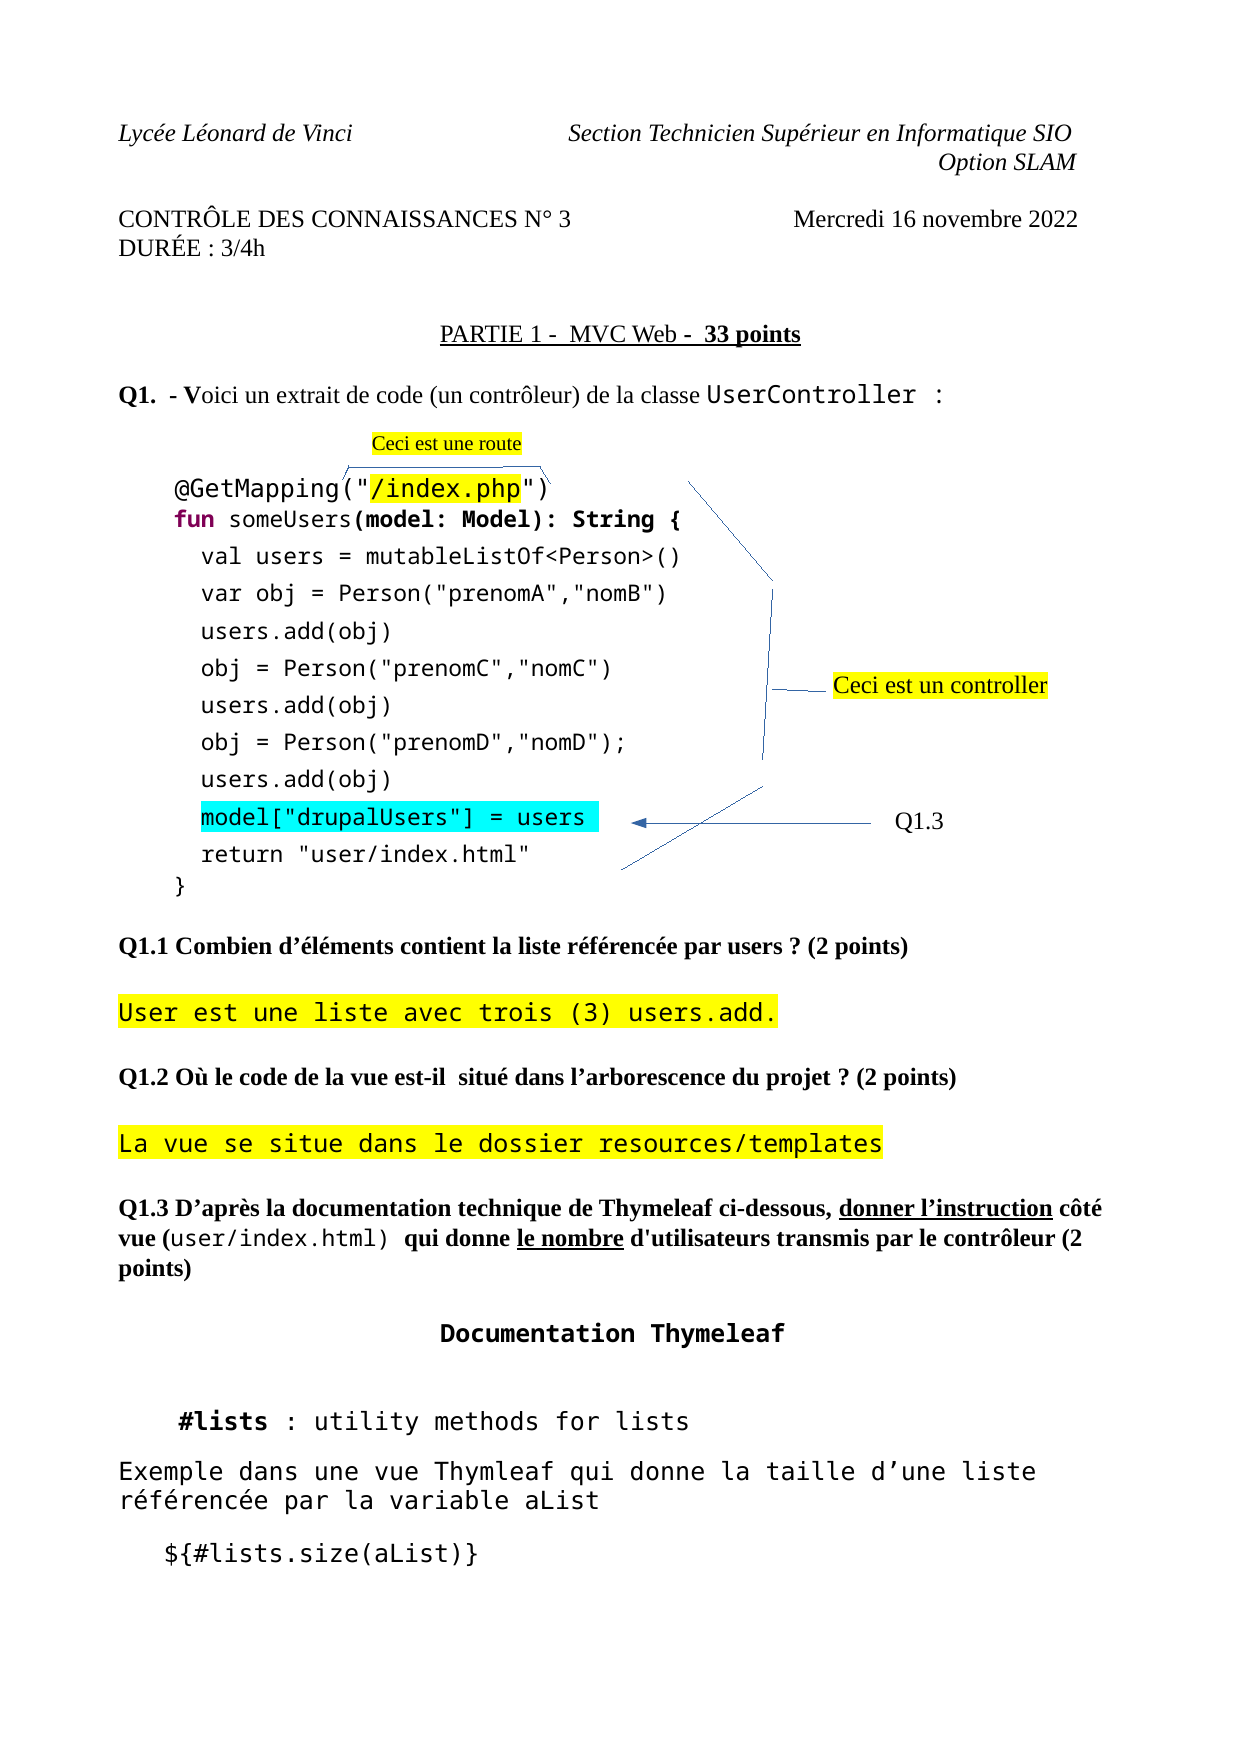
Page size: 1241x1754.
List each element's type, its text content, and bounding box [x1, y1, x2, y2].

text Q1.2 Où le code de la vue est-il situé dans l’arborescence du projet ? (2 points) [118, 1062, 1122, 1091]
text var obj = Person("prenomA","nomB") [118, 577, 1122, 609]
text @GetMapping("/index.php") [118, 474, 1122, 503]
text model["drupalUsers"] = users [118, 801, 1122, 832]
text obj = Person("prenomC","nomC") [118, 652, 1122, 683]
text } [118, 869, 1122, 900]
text fun someUsers(model: Model): String { [118, 503, 1122, 534]
text Exemple dans une vue Thymleaf qui donne la taille d’une liste référencée par la variable aList [118, 1457, 1122, 1515]
text return "user/index.html" [118, 838, 1122, 869]
text val users = mutableListOf<Person>() [118, 540, 1122, 571]
text CONTRÔLE DES CONNAISSANCES N° 3 Mercredi 16 novembre 2022 [118, 204, 1122, 233]
text Option SLAM [118, 147, 1122, 176]
text Q1.3 D’après la documentation technique de Thymeleaf ci-dessous, donner l’instruction côté vue (user/index.html) qui donne le nombre d'utilisateurs transmis par le contrôleur (2 points) [118, 1193, 1122, 1282]
text DURÉE : 3/4h [118, 233, 1122, 262]
text obj = Person("prenomD","nomD"); [118, 726, 1122, 757]
text Lycée Léonard de Vinci Section Technicien Supérieur en Informatique SIO [118, 118, 1122, 147]
text users.add(obj) [118, 689, 1122, 720]
text users.add(obj) [118, 614, 1122, 646]
list #lists : utility methods for lists [118, 1407, 1122, 1437]
text users.add(obj) [118, 763, 1122, 794]
text Documentation Thymeleaf [118, 1316, 1122, 1350]
text PARTIE 1 - MVC Web - 33 points [118, 319, 1122, 348]
text La vue se situe dans le dossier resources/templates [118, 1125, 1122, 1159]
text User est une liste avec trois (3) users.add. [118, 994, 1122, 1028]
text ${#lists.size(aList)} [118, 1540, 1122, 1569]
text Q1. - Voici un extrait de code (un contrôleur) de la classe UserController : [118, 377, 1122, 411]
text Q1.1 Combien d’éléments contient la liste référencée par users ? (2 points) [118, 931, 1122, 960]
